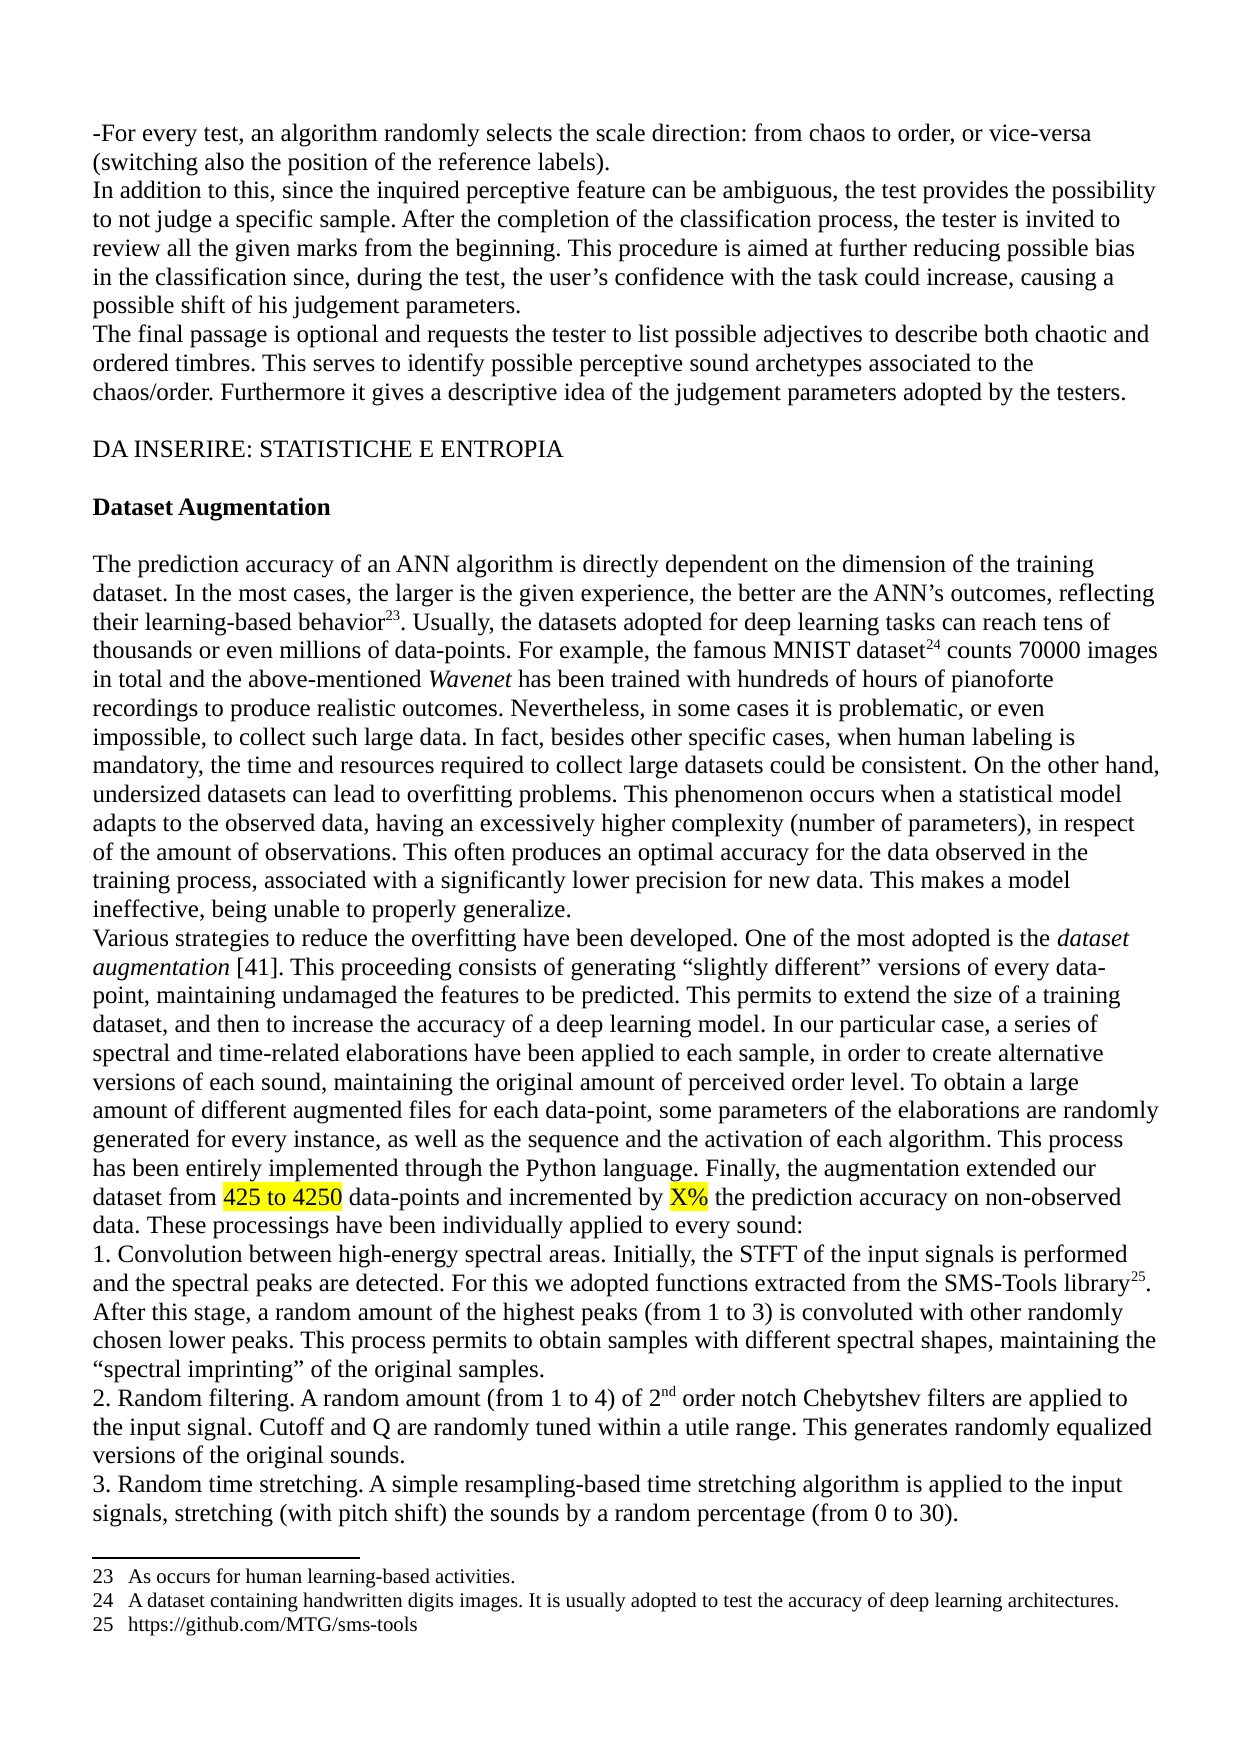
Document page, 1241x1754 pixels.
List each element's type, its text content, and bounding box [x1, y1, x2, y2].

text As occurs for human learning-based activities. [92, 1564, 1160, 1588]
text The prediction accuracy of an ANN algorithm is directly dependent on the dimension of the training dataset. In the most cases, the larger is the given experience, the better are the ANN’s outcomes, reflecting their learning-based behavior. Usually, the datasets adopted for deep learning tasks can reach tens of thousands or even millions of data-points. For example, the famous MNIST dataset counts 70000 images in total and the above-mentioned Wavenet has been trained with hundreds of hours of pianoforte recordings to produce realistic outcomes. Nevertheless, in some cases it is problematic, or even impossible, to collect such large data. In fact, besides other specific cases, when human labeling is mandatory, the time and resources required to collect large datasets could be consistent. On the other hand, undersized datasets can lead to overfitting problems. This phenomenon occurs when a statistical model adapts to the observed data, having an excessively higher complexity (number of parameters), in respect of the amount of observations. This often produces an optimal accuracy for the data observed in the training process, associated with a significantly lower precision for new data. This makes a model ineffective, being unable to properly generalize. [92, 549, 1160, 923]
text DA INSERIRE: STATISTICHE E ENTROPIA [92, 434, 1160, 463]
text The final passage is optional and requests the tester to list possible adjectives to describe both chaotic and ordered timbres. This serves to identify possible perceptive sound archetypes associated to the chaos/order. Furthermore it gives a descriptive idea of the judgement parameters adopted by the testers. [92, 319, 1160, 406]
text Various strategies to reduce the overfitting have been developed. One of the most adopted is the dataset augmentation [41]. This proceeding consists of generating “slightly different” versions of every data-point, maintaining undamaged the features to be predicted. This permits to extend the size of a training dataset, and then to increase the accuracy of a deep learning model. In our particular case, a series of spectral and time-related elaborations have been applied to each sample, in order to create alternative versions of each sound, maintaining the original amount of perceived order level. To obtain a large amount of different augmented files for each data-point, some parameters of the elaborations are randomly generated for every instance, as well as the sequence and the activation of each algorithm. This process has been entirely implemented through the Python language. Finally, the augmentation extended our dataset from 425 to 4250 data-points and incremented by X% the prediction accuracy on non-observed data. These processings have been individually applied to every sound: 1. Convolution between high-energy spectral areas. Initially, the STFT of the input signals is performed and the spectral peaks are detected. For this we adopted functions extracted from the SMS-Tools library. After this stage, a random amount of the highest peaks (from 1 to 3) is convoluted with other randomly chosen lower peaks. This process permits to obtain samples with different spectral shapes, maintaining the “spectral imprinting” of the original samples. 2. Random filtering. A random amount (from 1 to 4) of 2nd order notch Chebytshev filters are applied to the input signal. Cutoff and Q are randomly tuned within a utile range. This generates randomly equalized versions of the original sounds. 3. Random time stretching. A simple resampling-based time stretching algorithm is applied to the input signals, stretching (with pitch shift) the sounds by a random percentage (from 0 to 30). [92, 923, 1160, 1527]
text Dataset Augmentation [92, 492, 1160, 521]
text -For every test, an algorithm randomly selects the scale direction: from chaos to order, or vice-versa (switching also the position of the reference labels). [92, 118, 1160, 176]
text In addition to this, since the inquired perceptive feature can be ambiguous, the test provides the possibility to not judge a specific sample. After the completion of the classification process, the tester is invited to review all the given marks from the beginning. This procedure is aimed at further reducing possible bias in the classification since, during the test, the user’s confidence with the task could increase, causing a possible shift of his judgement parameters. [92, 176, 1160, 319]
text A dataset containing handwritten digits images. It is usually adopted to test the accuracy of deep learning architectures. [92, 1588, 1160, 1612]
text https://github.com/MTG/sms-tools [92, 1612, 1160, 1636]
